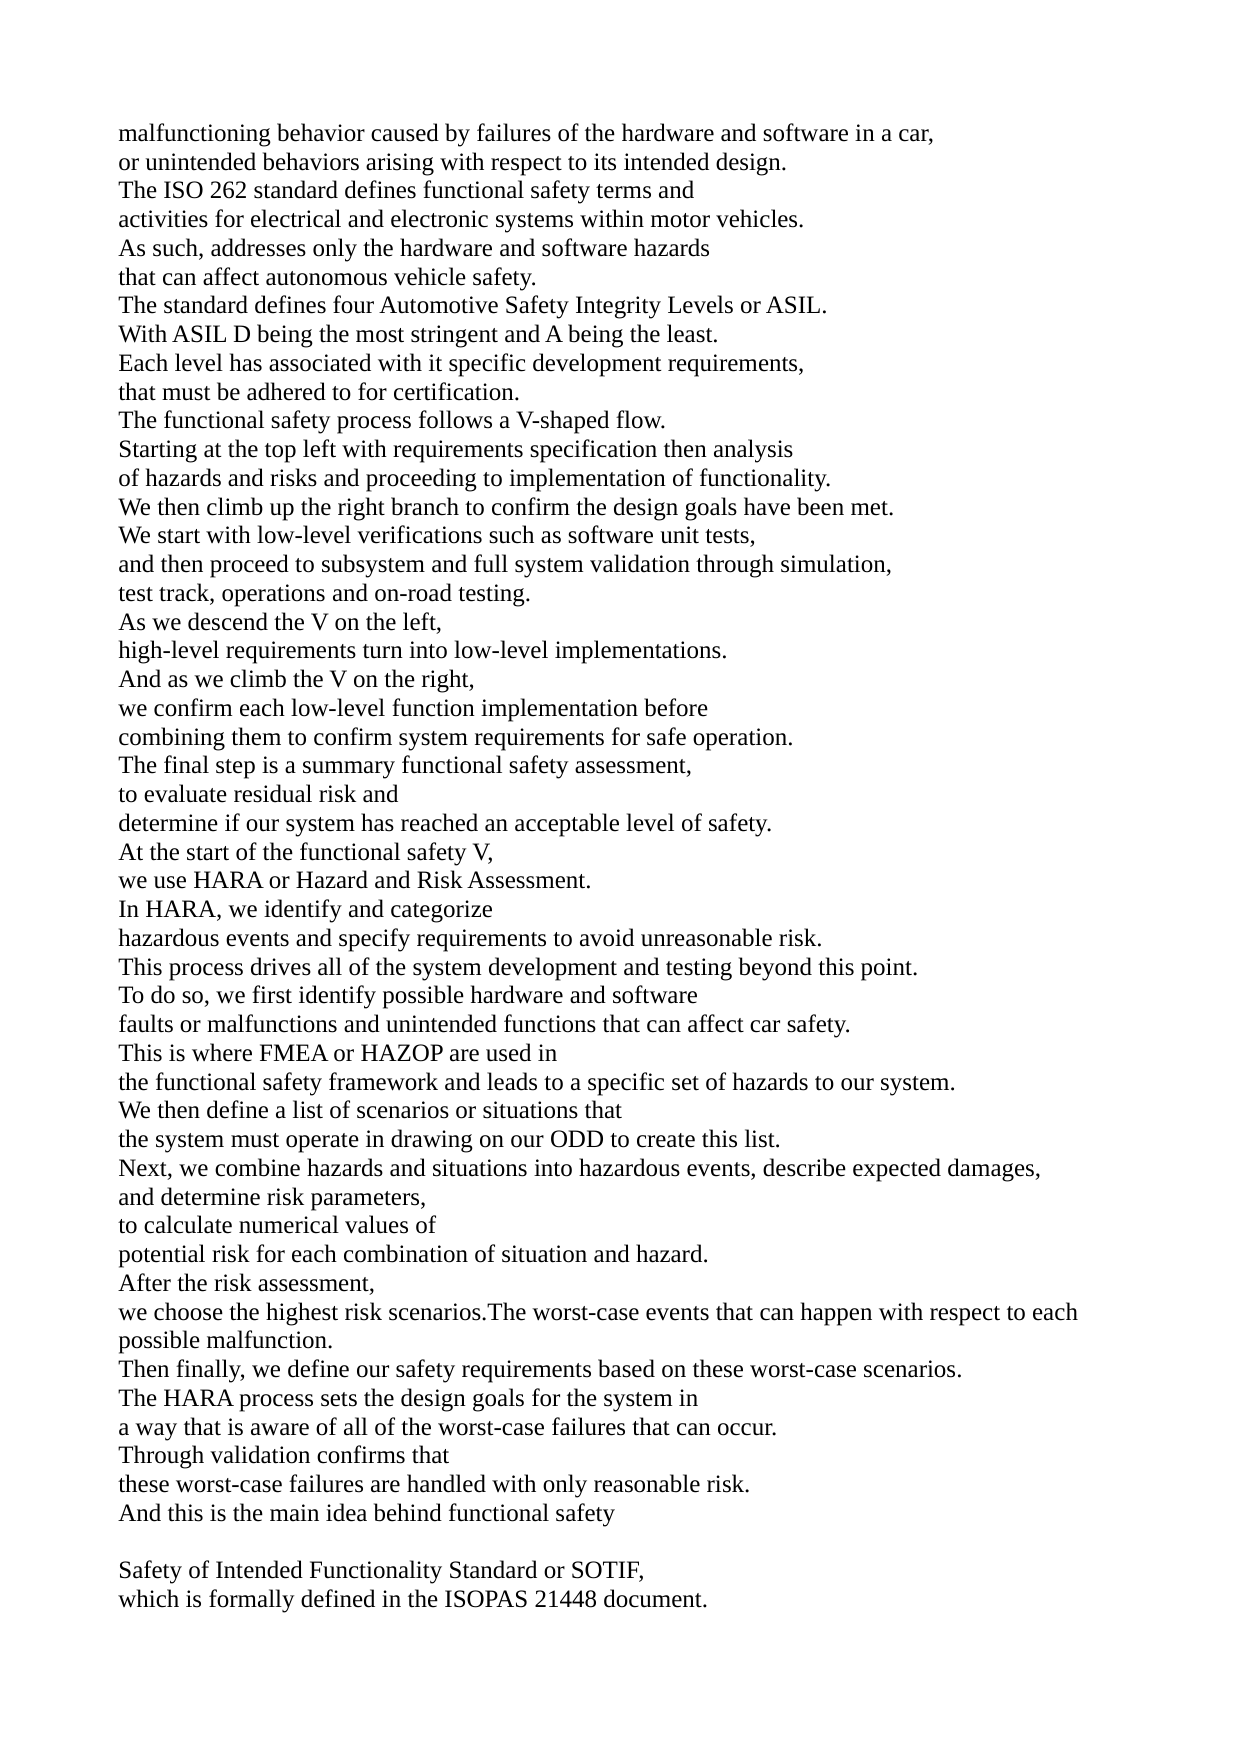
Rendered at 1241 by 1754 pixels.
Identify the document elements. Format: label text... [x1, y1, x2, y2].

text or unintended behaviors arising with respect to its intended design. [118, 147, 1122, 176]
text we choose the highest risk scenarios.The worst-case events that can happen with respect to each possible malfunction. [118, 1297, 1122, 1354]
text Safety of Intended Functionality Standard or SOTIF, [118, 1556, 1122, 1584]
text And as we climb the V on the right, [118, 664, 1122, 693]
text malfunctioning behavior caused by failures of the hardware and software in a car, [118, 118, 1122, 147]
text high-level requirements turn into low-level implementations. [118, 636, 1122, 664]
text the system must operate in drawing on our ODD to create this list. [118, 1124, 1122, 1153]
text we use HARA or Hazard and Risk Assessment. [118, 866, 1122, 894]
text these worst-case failures are handled with only reasonable risk. [118, 1469, 1122, 1498]
text The final step is a summary functional safety assessment, [118, 751, 1122, 779]
text potential risk for each combination of situation and hazard. [118, 1239, 1122, 1268]
text combining them to confirm system requirements for safe operation. [118, 722, 1122, 751]
text a way that is aware of all of the worst-case failures that can occur. [118, 1412, 1122, 1441]
text As such, addresses only the hardware and software hazards [118, 233, 1122, 262]
text and then proceed to subsystem and full system validation through simulation, [118, 549, 1122, 578]
text This process drives all of the system development and testing beyond this point. [118, 952, 1122, 981]
text Then finally, we define our safety requirements based on these worst-case scenarios. [118, 1354, 1122, 1383]
text of hazards and risks and proceeding to implementation of functionality. [118, 463, 1122, 492]
text With ASIL D being the most stringent and A being the least. [118, 319, 1122, 348]
text And this is the main idea behind functional safety [118, 1498, 1122, 1527]
text In HARA, we identify and categorize [118, 894, 1122, 923]
text Next, we combine hazards and situations into hazardous events, describe expected damages, [118, 1153, 1122, 1182]
text to calculate numerical values of [118, 1211, 1122, 1239]
text to evaluate residual risk and [118, 779, 1122, 808]
text The HARA process sets the design goals for the system in [118, 1383, 1122, 1412]
text we confirm each low-level function implementation before [118, 693, 1122, 722]
text The ISO 262 standard defines functional safety terms and [118, 176, 1122, 204]
text Through validation confirms that [118, 1441, 1122, 1469]
text activities for electrical and electronic systems within motor vehicles. [118, 204, 1122, 233]
text Each level has associated with it specific development requirements, [118, 348, 1122, 377]
text The standard defines four Automotive Safety Integrity Levels or ASIL. [118, 291, 1122, 319]
text the functional safety framework and leads to a specific set of hazards to our system. [118, 1067, 1122, 1096]
text that can affect autonomous vehicle safety. [118, 262, 1122, 291]
text We then climb up the right branch to confirm the design goals have been met. [118, 492, 1122, 521]
text This is where FMEA or HAZOP are used in [118, 1038, 1122, 1067]
text hazardous events and specify requirements to avoid unreasonable risk. [118, 923, 1122, 952]
text that must be adhered to for certification. [118, 377, 1122, 406]
text Starting at the top left with requirements specification then analysis [118, 434, 1122, 463]
text We start with low-level verifications such as software unit tests, [118, 521, 1122, 549]
text and determine risk parameters, [118, 1182, 1122, 1211]
text We then define a list of scenarios or situations that [118, 1096, 1122, 1124]
text which is formally defined in the ISOPAS 21448 document. [118, 1584, 1122, 1613]
text test track, operations and on-road testing. [118, 578, 1122, 607]
text The functional safety process follows a V-shaped flow. [118, 406, 1122, 434]
text To do so, we first identify possible hardware and software [118, 981, 1122, 1009]
text After the risk assessment, [118, 1268, 1122, 1297]
text As we descend the V on the left, [118, 607, 1122, 636]
text At the start of the functional safety V, [118, 837, 1122, 866]
text faults or malfunctions and unintended functions that can affect car safety. [118, 1009, 1122, 1038]
text determine if our system has reached an acceptable level of safety. [118, 808, 1122, 837]
